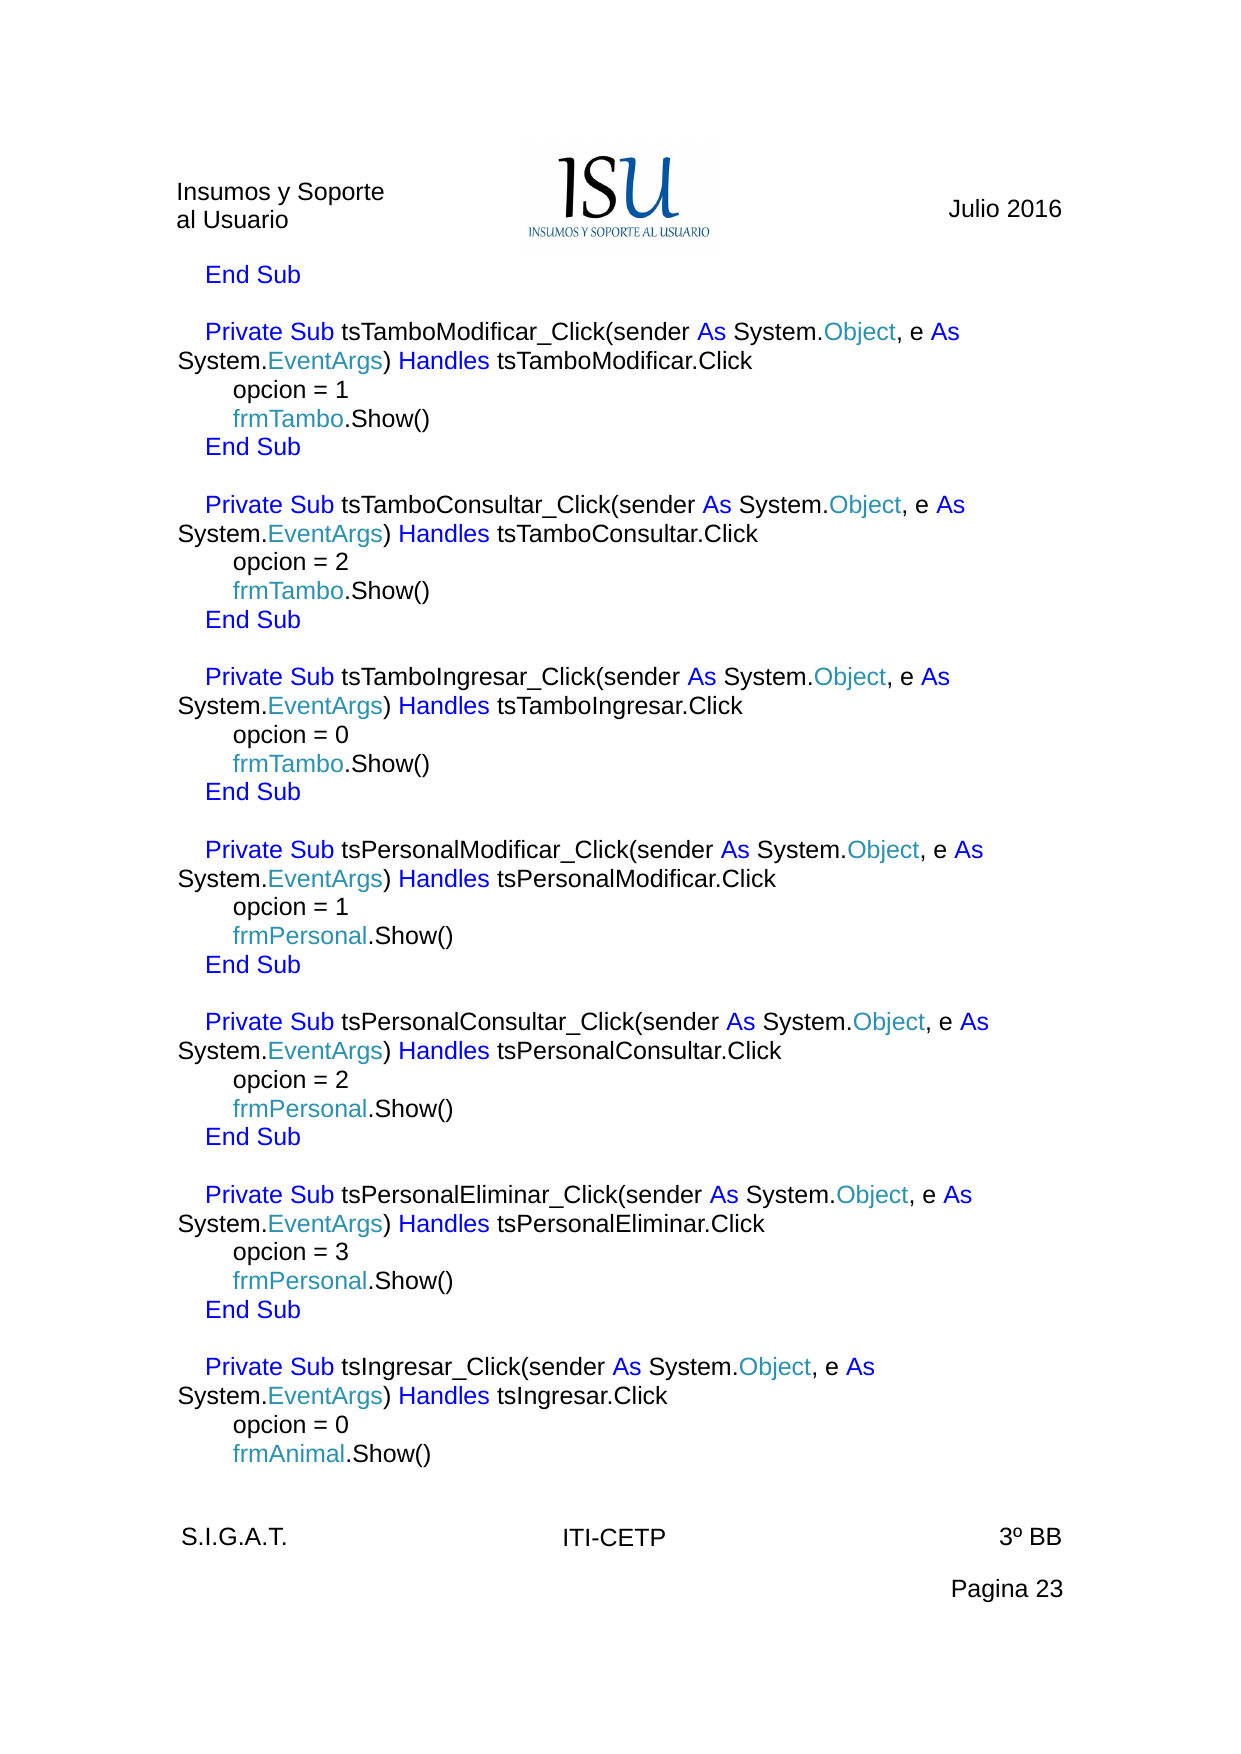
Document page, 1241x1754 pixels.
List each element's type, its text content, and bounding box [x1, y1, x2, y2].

text opcion = 2 [177, 1065, 1063, 1093]
text End Sub [177, 1122, 1063, 1151]
text Private Sub tsPersonalModificar_Click(sender As System.Object, e As System.EventArgs) Handles tsPersonalModificar.Click [177, 835, 1063, 892]
text Private Sub tsIngresar_Click(sender As System.Object, e As System.EventArgs) Handles tsIngresar.Click [177, 1352, 1063, 1410]
text opcion = 0 [177, 1410, 1063, 1438]
text opcion = 1 [177, 892, 1063, 921]
text Private Sub tsTamboModificar_Click(sender As System.Object, e As System.EventArgs) Handles tsTamboModificar.Click [177, 317, 1063, 375]
text opcion = 0 [177, 720, 1063, 748]
text End Sub [177, 605, 1063, 633]
text End Sub [177, 1295, 1063, 1323]
text opcion = 2 [177, 547, 1063, 576]
text End Sub [177, 950, 1063, 978]
text frmAnimal.Show() [177, 1438, 1063, 1467]
text End Sub [177, 260, 1063, 288]
text Private Sub tsTamboConsultar_Click(sender As System.Object, e As System.EventArgs) Handles tsTamboConsultar.Click [177, 490, 1063, 547]
text frmTambo.Show() [177, 403, 1063, 432]
picture [517, 138, 723, 252]
text frmPersonal.Show() [177, 921, 1063, 950]
text opcion = 3 [177, 1237, 1063, 1266]
text Private Sub tsPersonalConsultar_Click(sender As System.Object, e As System.EventArgs) Handles tsPersonalConsultar.Click [177, 1007, 1063, 1065]
text frmPersonal.Show() [177, 1266, 1063, 1295]
text End Sub [177, 432, 1063, 461]
text End Sub [177, 777, 1063, 806]
text opcion = 1 [177, 375, 1063, 403]
text frmPersonal.Show() [177, 1093, 1063, 1122]
text Private Sub tsTamboIngresar_Click(sender As System.Object, e As System.EventArgs) Handles tsTamboIngresar.Click [177, 662, 1063, 720]
text frmTambo.Show() [177, 576, 1063, 605]
text Private Sub tsPersonalEliminar_Click(sender As System.Object, e As System.EventArgs) Handles tsPersonalEliminar.Click [177, 1180, 1063, 1237]
text frmTambo.Show() [177, 748, 1063, 777]
